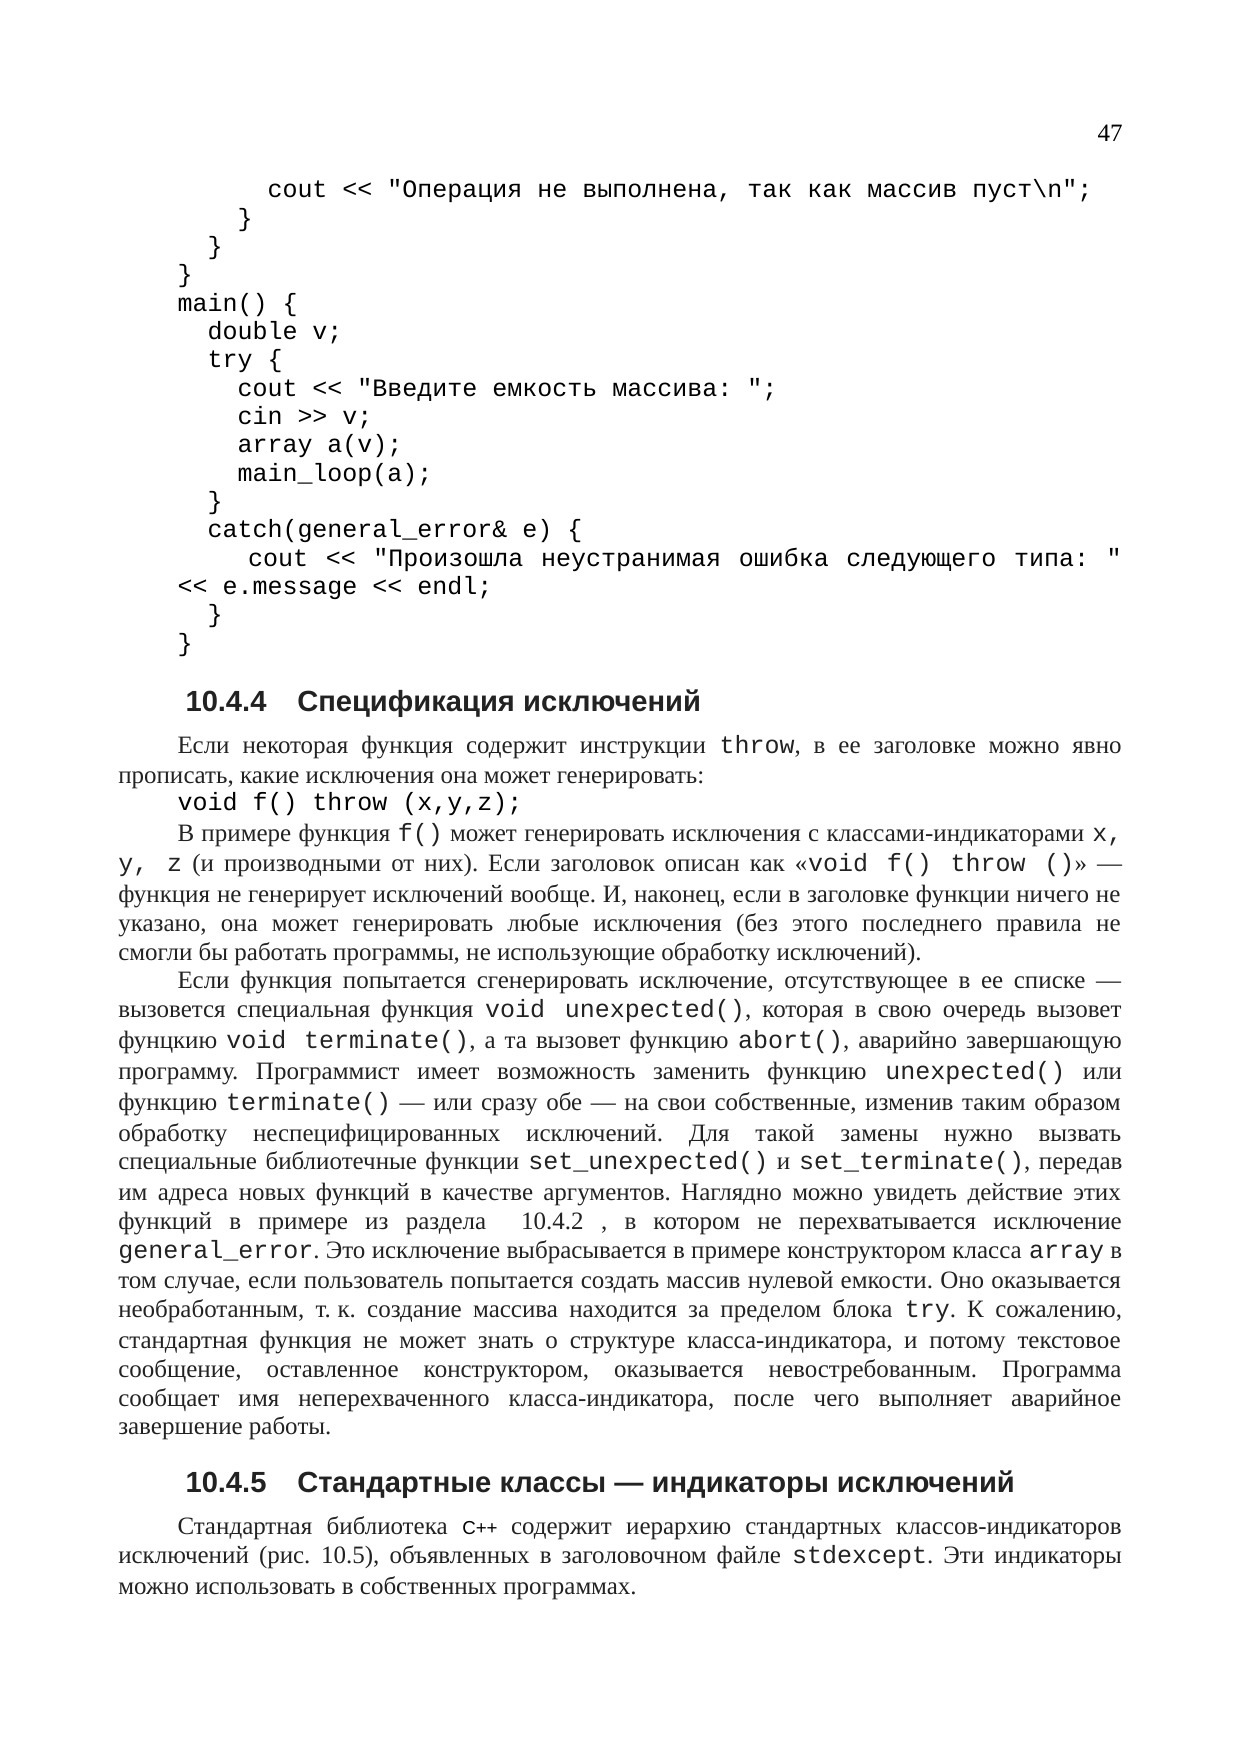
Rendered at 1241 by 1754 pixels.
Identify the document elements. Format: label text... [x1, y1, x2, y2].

text cin >> v; [177, 404, 1122, 432]
text } [177, 602, 1122, 630]
text Стандартная библиотека C++ содержит иерархию стандартных классов-индикаторов исключений (рис. 10.5), объявленных в заголовочном файле stdexcept. Эти индикаторы можно использовать в собственных программах. [118, 1511, 1122, 1599]
text cout << "Введите емкость массива: "; [177, 375, 1122, 404]
text Если некоторая функция содержит инструкции throw, в ее заголовке можно явно прописать, какие исключения она может генерировать: [118, 730, 1122, 789]
text } [177, 205, 1122, 234]
text } [177, 489, 1122, 517]
text array a(v); [177, 432, 1122, 460]
text main_loop(a); [177, 460, 1122, 489]
subtitle Стандартные классы — индикаторы исключений [118, 1465, 1122, 1499]
text } [177, 262, 1122, 290]
text try { [177, 347, 1122, 375]
text Если функция попытается сгенерировать исключение, отсутствующее в ее списке — вызовется специальная функция void unexpected(), которая в свою очередь вызовет фунцкию void terminate(), а та вызовет функцию abort(), аварийно завершающую программу. Программист имеет возможность заменить функцию unexpected() или функцию terminate() — или сразу обе — на свои собственные, изменив таким образом обработку неспецифицированных исключений. Для такой замены нужно вызвать специальные библиотечные функции set_unexpected() и set_terminate(), передав им адреса новых функций в качестве аргументов. Наглядно можно увидеть действие этих функций в примере из раздела 10.4.2, в котором не перехватывается исключение general_error. Это исключение выбрасывается в примере конструктором класса array в том случае, если пользователь попытается создать массив нулевой емкости. Оно оказывается необработанным, т. к. создание массива находится за пределом блока try. К сожалению, стандартная функция не может знать о структуре класса-индикатора, и потому текстовое сообщение, оставленное конструктором, оказывается невостребованным. Программа сообщает имя неперехваченного класса-индикатора, после чего выполняет аварийное завершение работы. [118, 966, 1122, 1440]
text cout << "Произошла неустранимая ошибка следующего типа: " << e.message << endl; [177, 545, 1122, 602]
text } [177, 630, 1122, 659]
text В примере функция f() может генерировать исключения с классами-индикаторами x, y, z (и производными от них). Если заголовок описан как «void f() throw ()» — функция не генерирует исключений вообще. И, наконец, если в заголовке функции ничего не указано, она может генерировать любые исключения (без этого последнего правила не смогли бы работать программы, не использующие обработку исключений). [118, 818, 1122, 966]
text double v; [177, 319, 1122, 347]
text } [177, 234, 1122, 262]
text cout << "Операция не выполнена, так как массив пуст\n"; [177, 177, 1122, 205]
text main() { [177, 290, 1122, 319]
text void f() throw (x,y,z); [177, 789, 1122, 818]
subtitle Спецификация исключений [118, 684, 1122, 717]
text catch(general_error& e) { [177, 517, 1122, 545]
